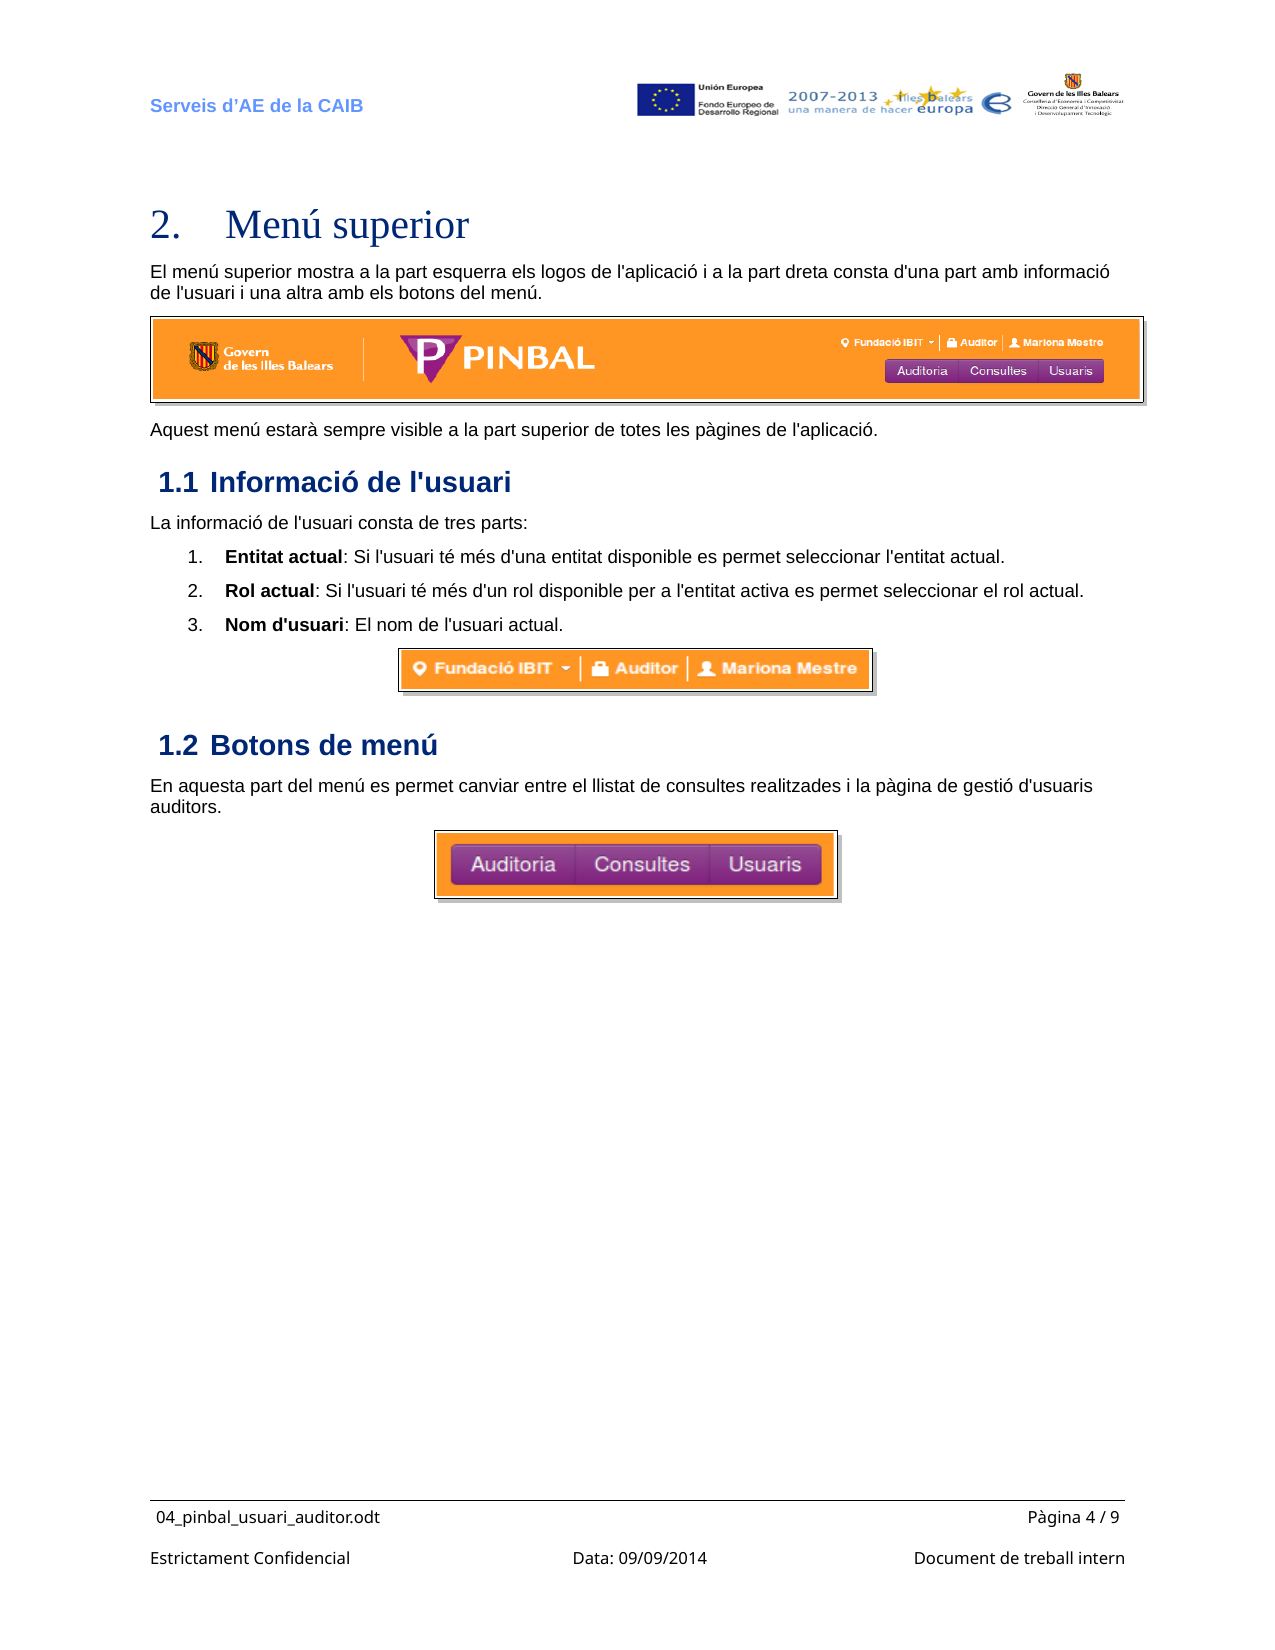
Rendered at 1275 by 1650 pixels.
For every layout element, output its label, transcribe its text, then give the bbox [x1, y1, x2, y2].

picture [401, 650, 869, 689]
subtitle Menú superior [150, 200, 1125, 248]
text Aquest menú estarà sempre visible a la part superior de totes les pàgines de l'aplicació. [150, 419, 1125, 440]
list Rol actual: Si l'usuari té més d'un rol disponible per a l'entitat activa es permet seleccionar el rol actual. [187, 579, 1125, 601]
text El menú superior mostra a la part esquerra els logos de l'aplicació i a la part dreta consta d'una part amb informació de l'usuari i una altra amb els botons del menú. [150, 260, 1125, 303]
picture [436, 833, 834, 896]
text En aquesta part del menú es permet canviar entre el llistat de consultes realitzades i la pàgina de gestió d'usuaris auditors. [150, 774, 1125, 817]
list Entitat actual: Si l'usuari té més d'una entitat disponible es permet seleccionar l'entitat actual. [187, 546, 1125, 567]
list Nom d'usuari: El nom de l'usuari actual. [187, 614, 1125, 635]
text La informació de l'usuari consta de tres parts: [150, 511, 1125, 533]
picture [153, 319, 1140, 399]
subtitle Botons de menú [150, 728, 1125, 762]
picture [636, 73, 1125, 116]
subtitle Informació de l'usuari [150, 465, 1125, 499]
